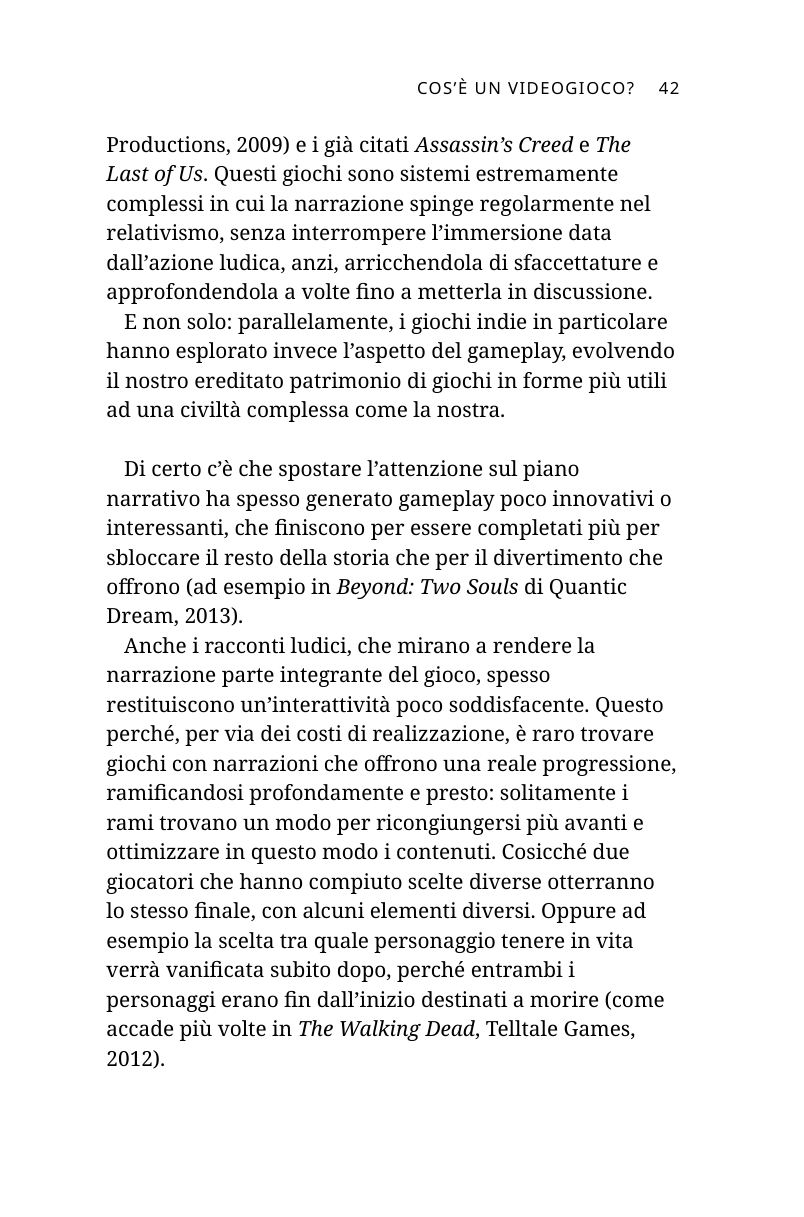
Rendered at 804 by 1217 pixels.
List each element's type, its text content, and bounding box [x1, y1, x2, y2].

text Anche i racconti ludici, che mirano a rendere la narrazione parte integrante del gioco, spesso restituiscono un’interattività poco soddisfacente. Questo perché, per via dei costi di realizzazione, è raro trovare giochi con narrazioni che offrono una reale progressione, ramificandosi profondamente e presto: solitamente i rami trovano un modo per ricongiungersi più avanti e ottimizzare in questo modo i contenuti. Cosicché due giocatori che hanno compiuto scelte diverse otterranno lo stesso finale, con alcuni elementi diversi. Oppure ad esempio la scelta tra quale personaggio tenere in vita verrà vanificata subito dopo, perché entrambi i personaggi erano fin dall’inizio destinati a morire (come accade più volte in The Walking Dead, Telltale Games, 2012). [106, 630, 679, 1072]
text Di certo c’è che spostare l’attenzione sul piano narrativo ha spesso generato gameplay poco innovativi o interessanti, che finiscono per essere completati più per sbloccare il resto della storia che per il divertimento che offrono (ad esempio in Beyond: Two Souls di Quantic Dream, 2013). [106, 453, 679, 630]
text E non solo: parallelamente, i giochi indie in particolare hanno esplorato invece l’aspetto del gameplay, evolvendo il nostro ereditato patrimonio di giochi in forme più utili ad una civiltà complessa come la nostra. [106, 306, 679, 424]
text Productions, 2009) e i già citati Assassin’s Creed e The Last of Us. Questi giochi sono sistemi estremamente complessi in cui la narrazione spinge regolarmente nel relativismo, senza interrompere l’immersione data dall’azione ludica, anzi, arricchendola di sfaccettature e approfondendola a volte fino a metterla in discussione. [106, 129, 679, 306]
